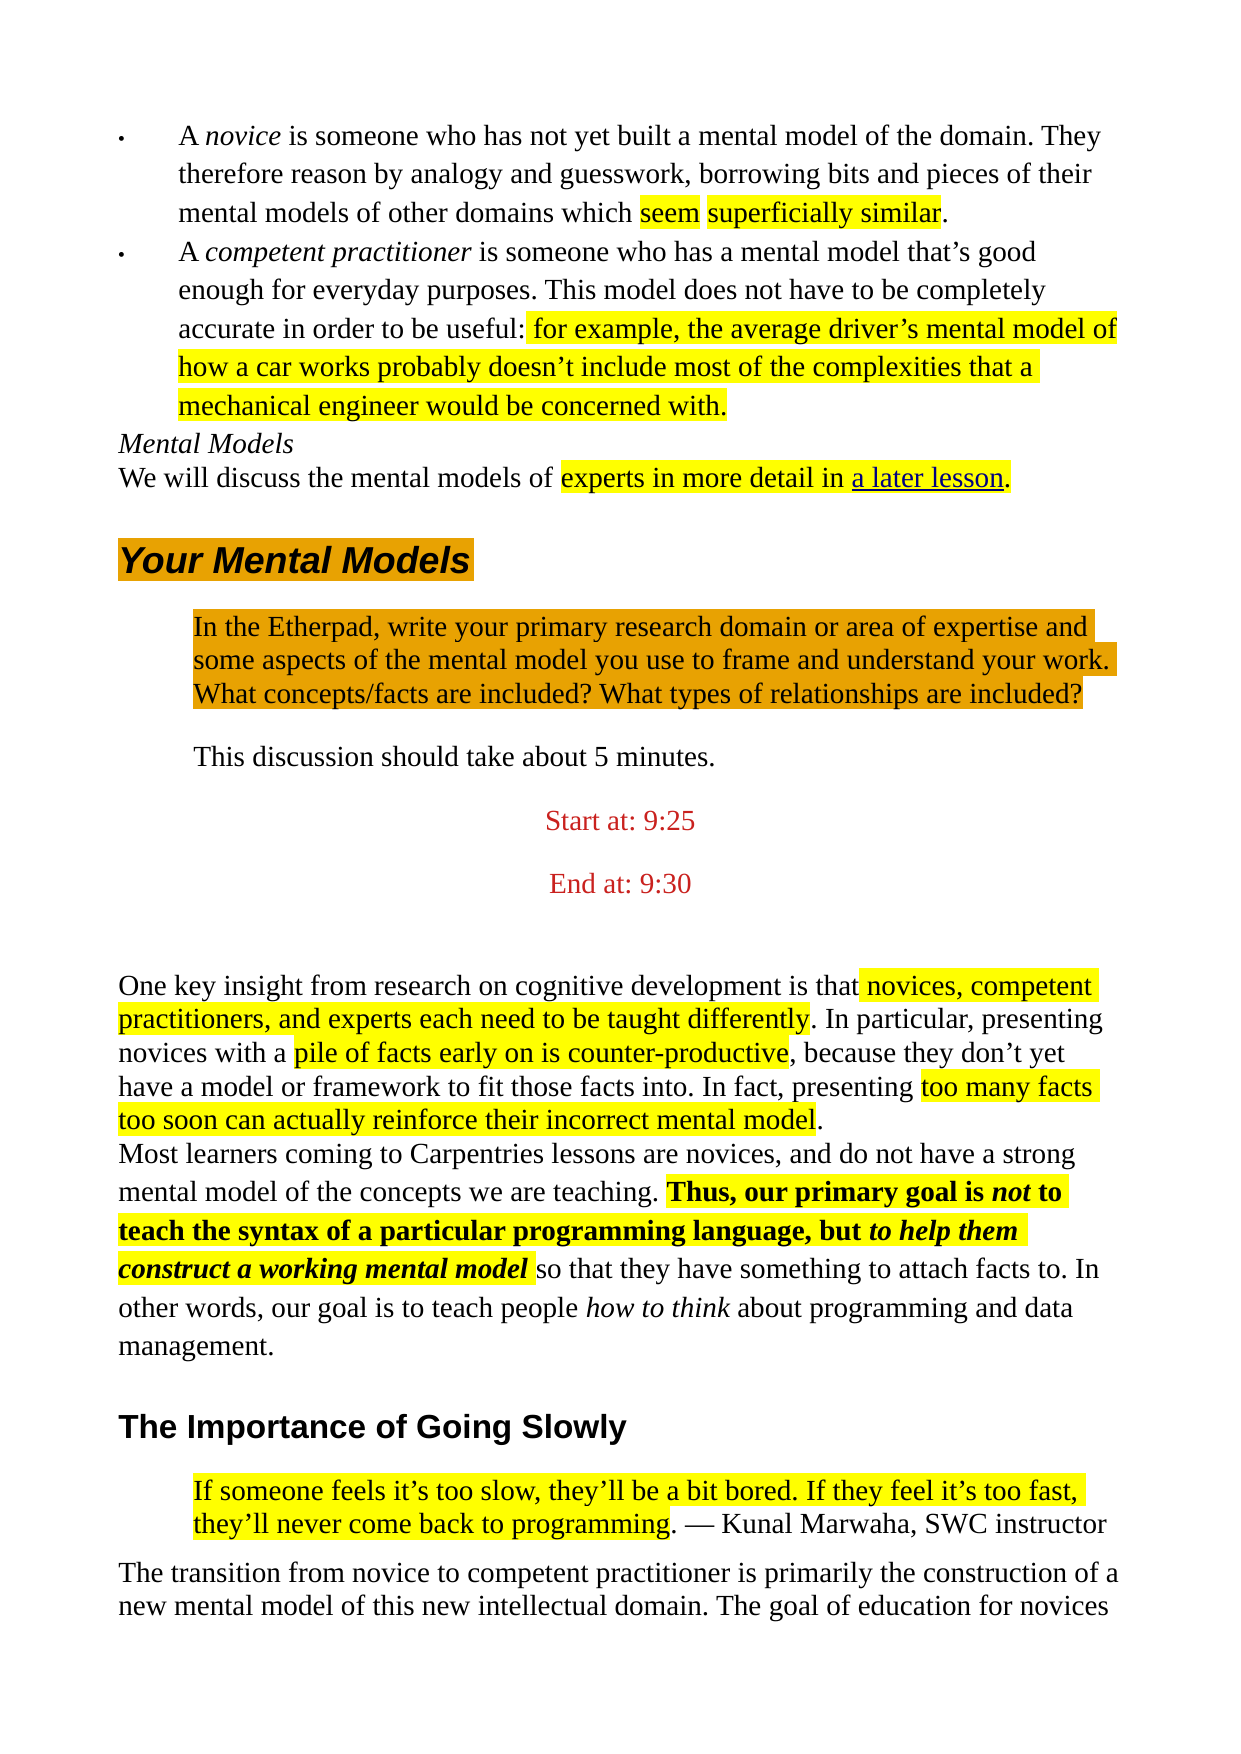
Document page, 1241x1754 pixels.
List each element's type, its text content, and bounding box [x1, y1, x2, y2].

text This discussion should take about 5 minutes. [193, 739, 1122, 773]
subtitle The Importance of Going Slowly [118, 1407, 1122, 1445]
list A novice is someone who has not yet built a mental model of the domain. They therefore reason by analogy and guesswork, borrowing bits and pieces of their mental models of other domains which seem superficially similar. [118, 118, 1122, 229]
text Start at: 9:25 [118, 803, 1122, 836]
text Mental Models [118, 426, 1122, 460]
text Most learners coming to Carpentries lessons are novices, and do not have a strong mental model of the concepts we are teaching. Thus, our primary goal is not to teach the syntax of a particular programming language, but to help them construct a working mental model so that they have something to attach facts to. In other words, our goal is to teach people how to think about programming and data management. [118, 1136, 1122, 1362]
text If someone feels it’s too slow, they’ll be a bit bored. If they feel it’s too fast, they’ll never come back to programming. — Kunal Marwaha, SWC instructor [193, 1473, 1122, 1540]
text End at: 9:30 [118, 866, 1122, 900]
text We will discuss the mental models of experts in more detail in a later lesson. [118, 460, 1122, 493]
text In the Etherpad, write your primary research domain or area of expertise and some aspects of the mental model you use to frame and understand your work. What concepts/facts are included? What types of relationships are included? [193, 609, 1122, 709]
subtitle Your Mental Models [118, 538, 1122, 581]
text One key insight from research on cognitive development is that novices, competent practitioners, and experts each need to be taught differently. In particular, presenting novices with a pile of facts early on is counter-productive, because they don’t yet have a model or framework to fit those facts into. In fact, presenting too many facts too soon can actually reinforce their incorrect mental model. [118, 968, 1122, 1136]
list A competent practitioner is someone who has a mental model that’s good enough for everyday purposes. This model does not have to be completely accurate in order to be useful: for example, the average driver’s mental model of how a car works probably doesn’t include most of the complexities that a mechanical engineer would be concerned with. [118, 234, 1122, 421]
text The transition from novice to competent practitioner is primarily the construction of a new mental model of this new intellectual domain. The goal of education for novices [118, 1555, 1122, 1622]
